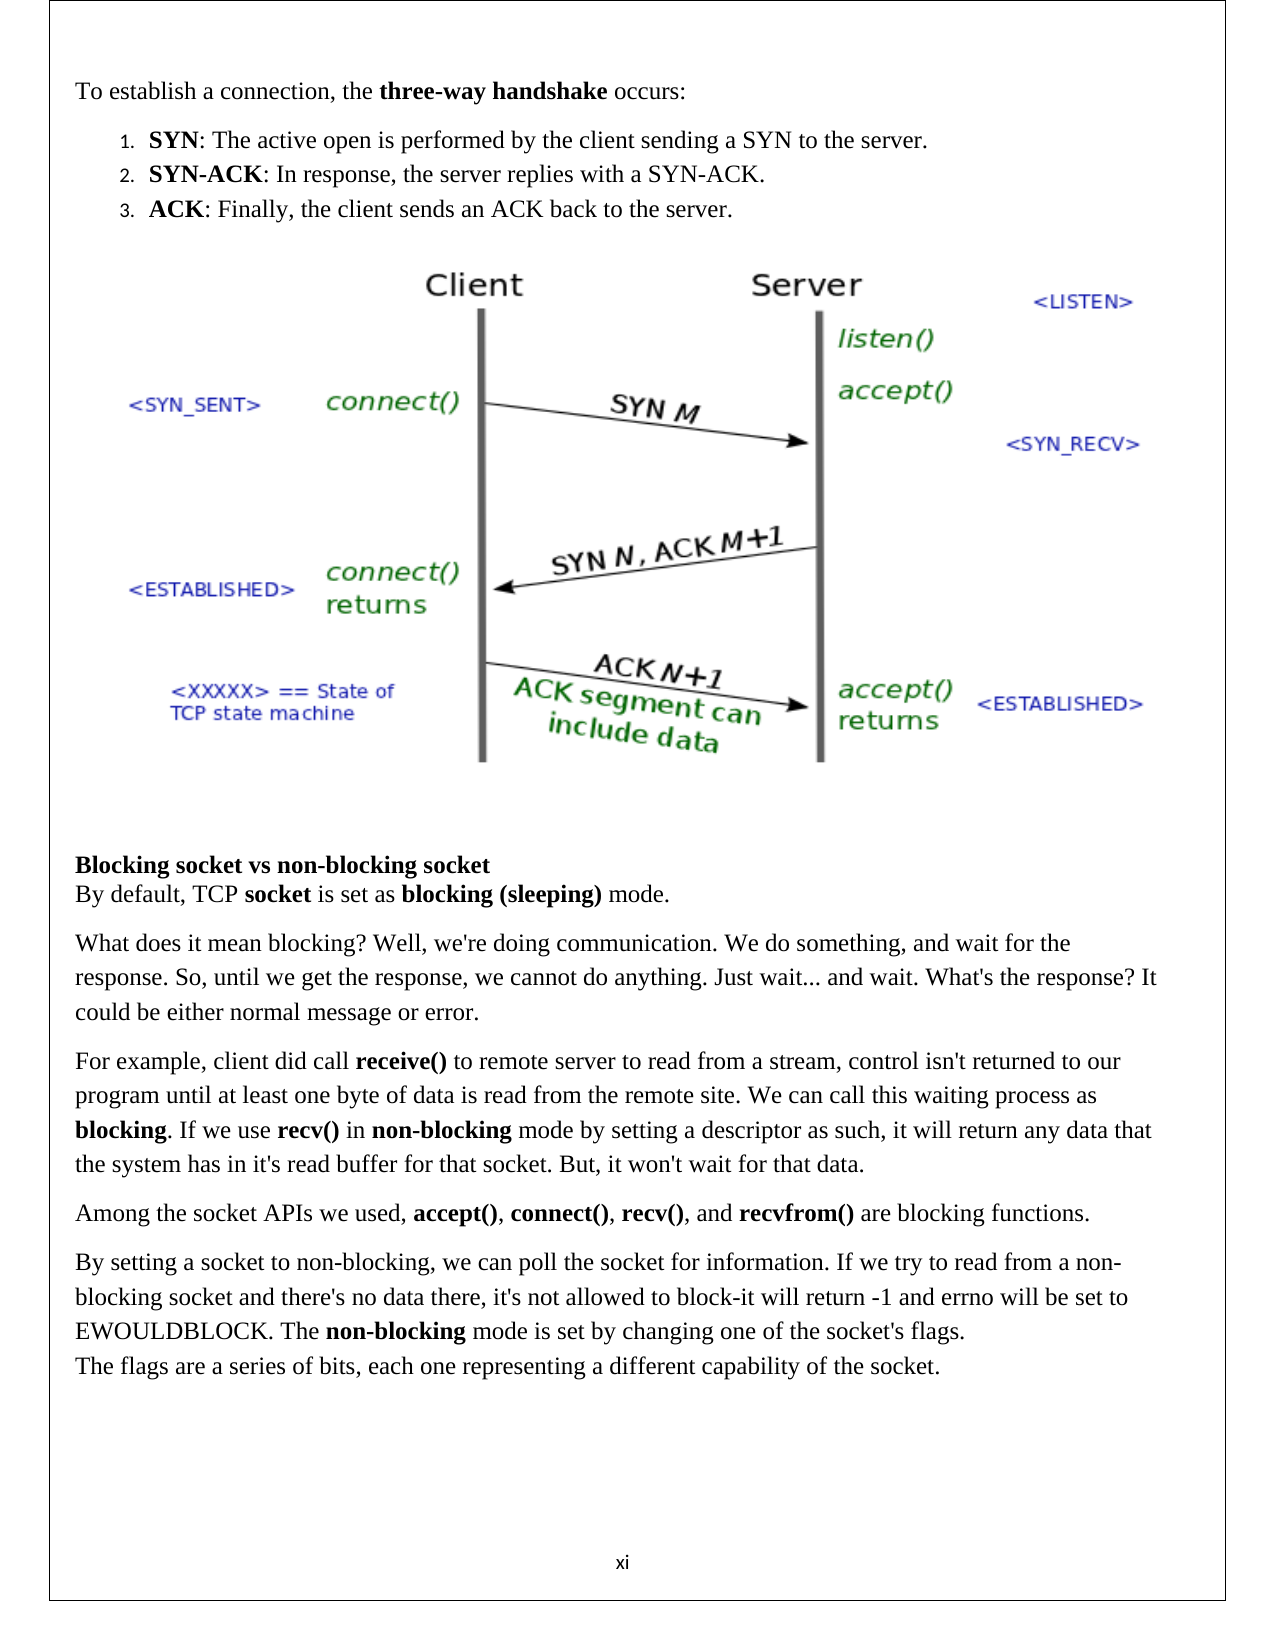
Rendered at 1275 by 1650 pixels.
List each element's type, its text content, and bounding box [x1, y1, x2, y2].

list SYN: The active open is performed by the client sending a SYN to the server. [119, 125, 1170, 154]
list SYN-ACK: In response, the server replies with a SYN-ACK. [119, 159, 1170, 188]
text By default, TCP socket is set as blocking (sleeping) mode. [75, 879, 1170, 907]
text For example, client did call receive() to remote server to read from a stream, control isn't returned to our program until at least one byte of data is read from the remote site. We can call this waiting process as blocking. If we use recv() in non-blocking mode by setting a descriptor as such, it will return any data that the system has in it's read buffer for that socket. But, it won't wait for that data. [75, 1046, 1170, 1178]
text To establish a connection, the three-way handshake occurs: [75, 76, 1170, 105]
text Among the socket APIs we used, accept(), connect(), recv(), and recvfrom() are blocking functions. [75, 1198, 1170, 1227]
text Blocking socket vs non-blocking socket [75, 850, 1170, 879]
text By setting a socket to non-blocking, we can poll the socket for information. If we try to read from a non-blocking socket and there's no data there, it's not allowed to block-it will return -1 and errno will be set to EWOULDBLOCK. The non-blocking mode is set by changing one of the socket's flags. The flags are a series of bits, each one representing a different capability of the socket. [75, 1247, 1170, 1379]
picture [75, 243, 1171, 786]
list ACK: Finally, the client sends an ACK back to the server. [119, 194, 1170, 223]
text What does it mean blocking? Well, we're doing communication. We do something, and wait for the response. So, until we get the response, we cannot do anything. Just wait... and wait. What's the response? It could be either normal message or error. [75, 928, 1170, 1025]
